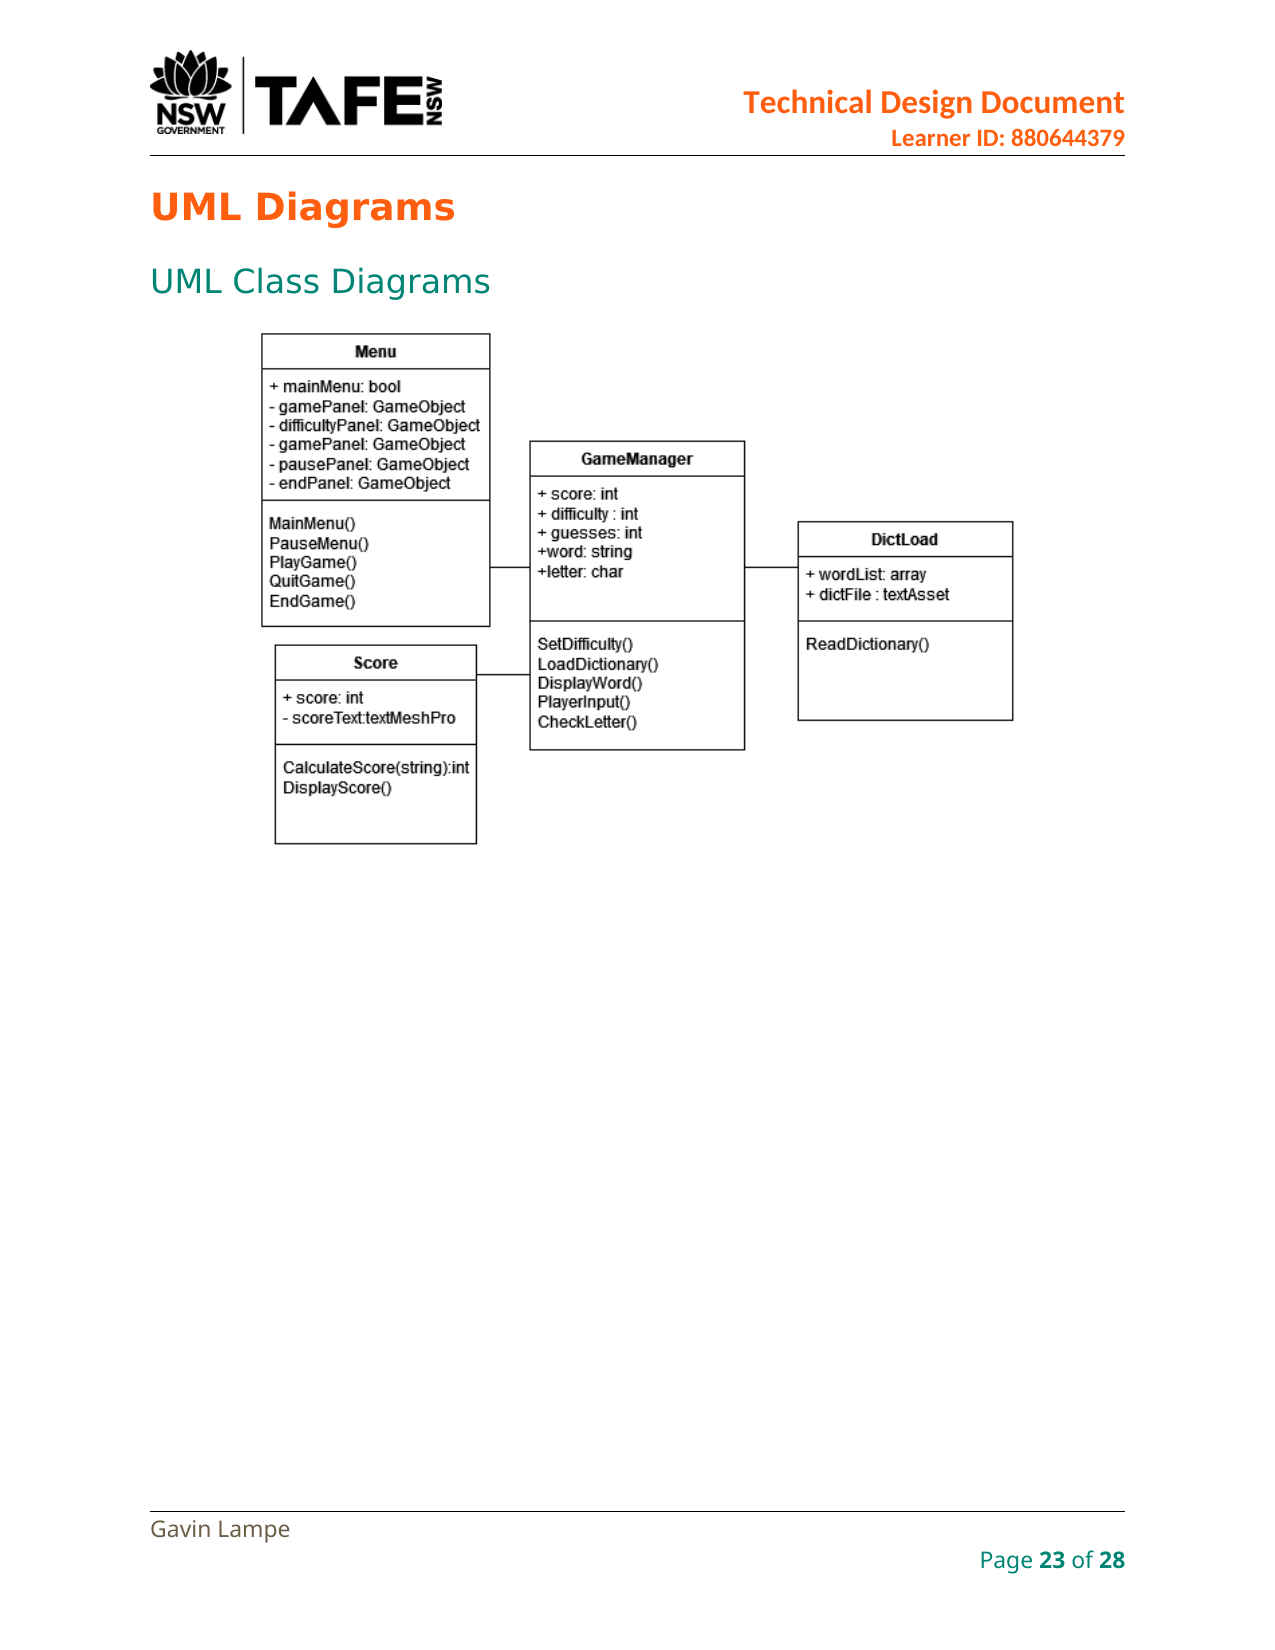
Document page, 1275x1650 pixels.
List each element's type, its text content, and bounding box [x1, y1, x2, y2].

picture [150, 50, 442, 134]
subtitle UML Diagrams [150, 185, 1125, 229]
picture [248, 320, 1027, 862]
subtitle UML Class Diagrams [150, 262, 1125, 301]
